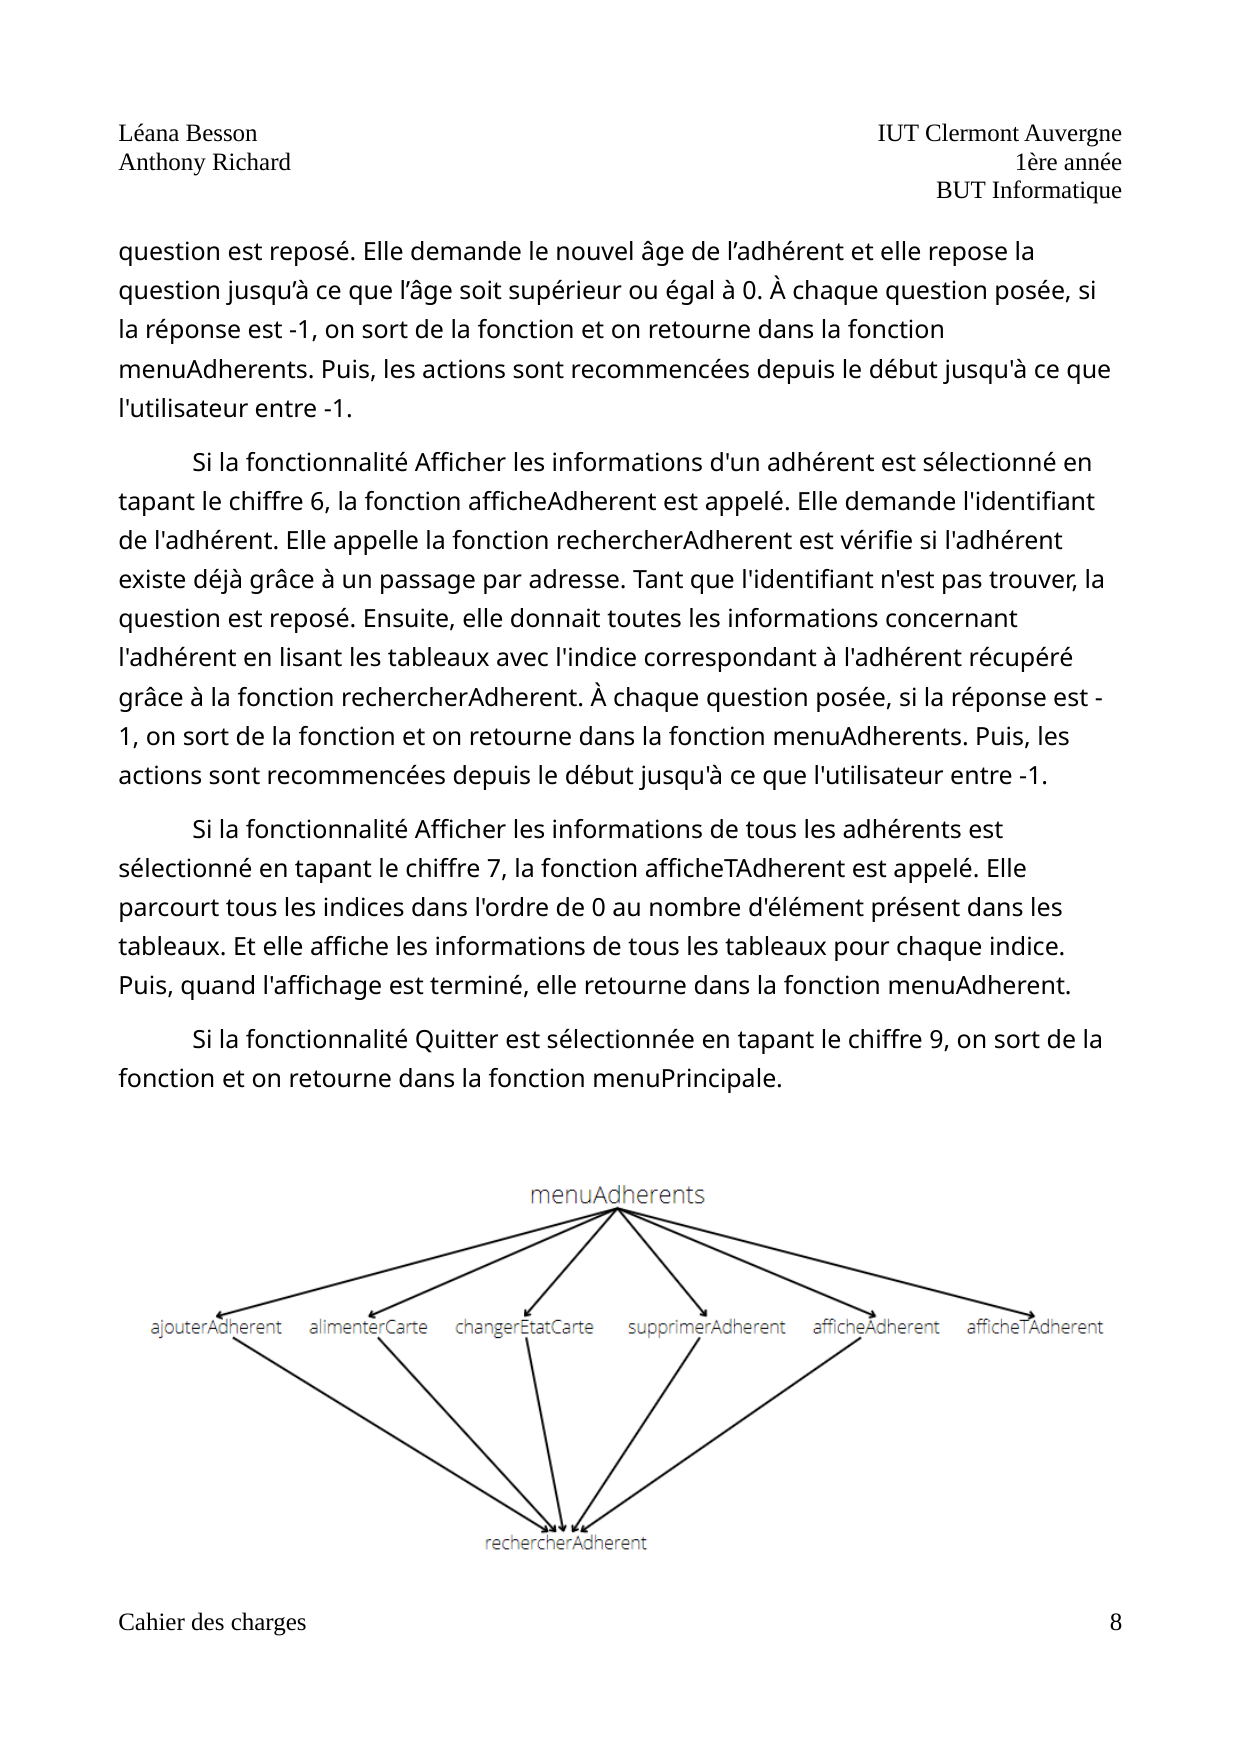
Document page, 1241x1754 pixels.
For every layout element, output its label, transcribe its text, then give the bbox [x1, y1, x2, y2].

text question est reposé. Elle demande le nouvel âge de l’adhérent et elle repose la question jusqu’à ce que l’âge soit supérieur ou égal à 0. À chaque question posée, si la réponse est -1, on sort de la fonction et on retourne dans la fonction menuAdherents. Puis, les actions sont recommencées depuis le début jusqu'à ce que l'utilisateur entre -1. [118, 234, 1122, 424]
text Si la fonctionnalité Afficher les informations de tous les adhérents est sélectionné en tapant le chiffre 7, la fonction afficheTAdherent est appelé. Elle parcourt tous les indices dans l'ordre de 0 au nombre d'élément présent dans les tableaux. Et elle affiche les informations de tous les tableaux pour chaque indice. Puis, quand l'affichage est terminé, elle retourne dans la fonction menuAdherent. [118, 811, 1122, 1002]
text Si la fonctionnalité Afficher les informations d'un adhérent est sélectionné en tapant le chiffre 6, la fonction afficheAdherent est appelé. Elle demande l'identifiant de l'adhérent. Elle appelle la fonction rechercherAdherent est vérifie si l'adhérent existe déjà grâce à un passage par adresse. Tant que l'identifiant n'est pas trouver, la question est reposé. Ensuite, elle donnait toutes les informations concernant l'adhérent en lisant les tableaux avec l'indice correspondant à l'adhérent récupéré grâce à la fonction rechercherAdherent. À chaque question posée, si la réponse est -1, on sort de la fonction et on retourne dans la fonction menuAdherents. Puis, les actions sont recommencées depuis le début jusqu'à ce que l'utilisateur entre -1. [118, 444, 1122, 792]
picture [134, 1168, 1107, 1567]
text Si la fonctionnalité Quitter est sélectionnée en tapant le chiffre 9, on sort de la fonction et on retourne dans la fonction menuPrincipale. [118, 1022, 1122, 1095]
